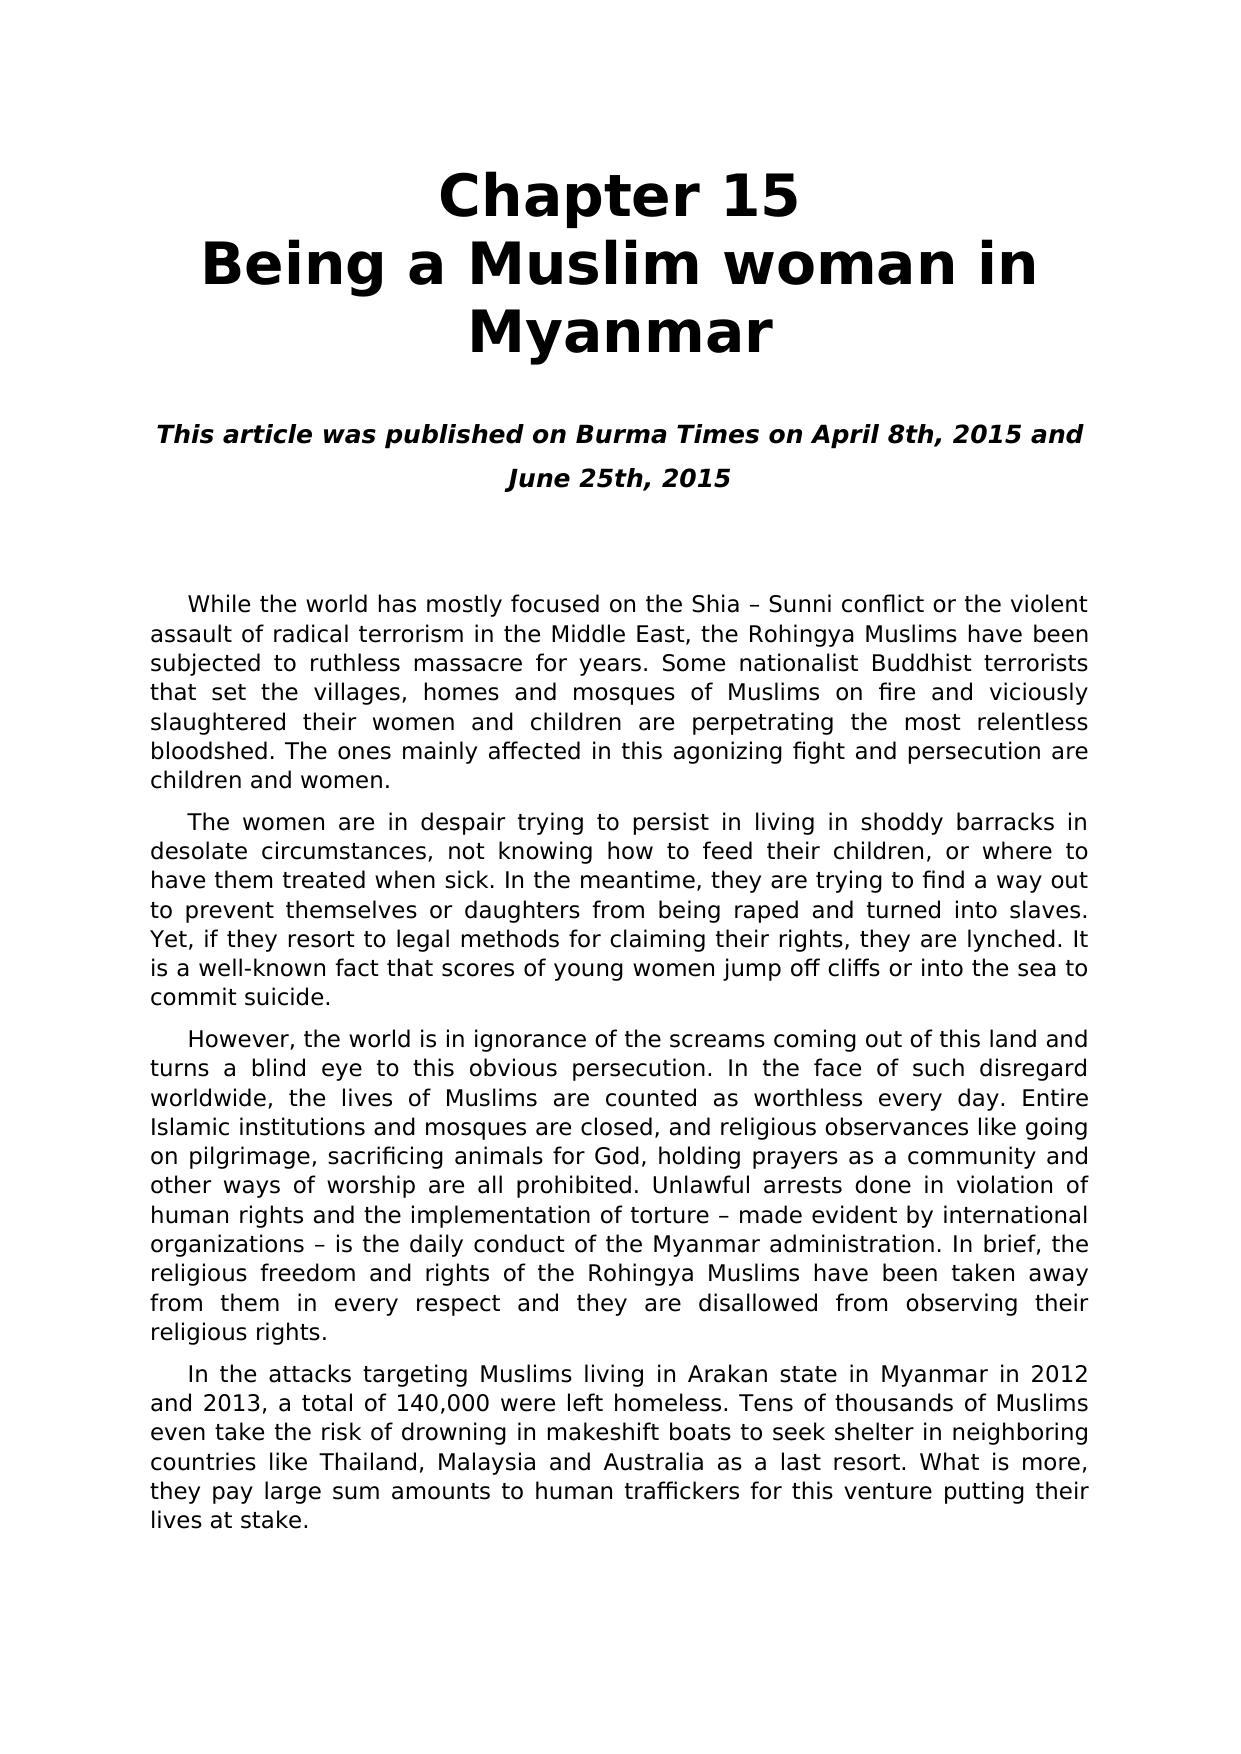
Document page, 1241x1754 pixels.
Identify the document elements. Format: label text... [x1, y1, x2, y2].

text While the world has mostly focused on the Shia – Sunni conflict or the violent assault of radical terrorism in the Middle East, the Rohingya Muslims have been subjected to ruthless massacre for years. Some nationalist Buddhist terrorists that set the villages, homes and mosques of Muslims on fire and viciously slaughtered their women and children are perpetrating the most relentless bloodshed. The ones mainly affected in this agonizing fight and persecution are children and women. [150, 592, 1090, 794]
text However, the world is in ignorance of the screams coming out of this land and turns a blind eye to this obvious persecution. In the face of such disregard worldwide, the lives of Muslims are counted as worthless every day. Entire Islamic institutions and mosques are closed, and religious observances like going on pilgrimage, sacrificing animals for God, holding prayers as a community and other ways of worship are all prohibited. Unlawful arrests done in violation of human rights and the implementation of torture – made evident by international organizations – is the daily conduct of the Myanmar administration. In brief, the religious freedom and rights of the Rohingya Muslims have been taken away from them in every respect and they are disallowed from observing their religious rights. [150, 1026, 1090, 1346]
text This article was published on Burma Times on April 8th, 2015 and June 25th, 2015 [150, 421, 1090, 493]
subtitle Chapter 15 Being a Muslim woman in Myanmar [150, 162, 1090, 366]
text In the attacks targeting Muslims living in Arakan state in Myanmar in 2012 and 2013, a total of 140,000 were left homeless. Tens of thousands of Muslims even take the risk of drowning in makeshift boats to seek shelter in neighboring countries like Thailand, Malaysia and Australia as a last resort. What is more, they pay large sum amounts to human traffickers for this venture putting their lives at stake. [150, 1361, 1090, 1534]
text The women are in despair trying to persist in living in shoddy barracks in desolate circumstances, not knowing how to feed their children, or where to have them treated when sick. In the meantime, they are trying to find a way out to prevent themselves or daughters from being raped and turned into slaves. Yet, if they resort to legal methods for claiming their rights, they are lynched. It is a well-known fact that scores of young women jump off cliffs or into the sea to commit suicide. [150, 809, 1090, 1011]
